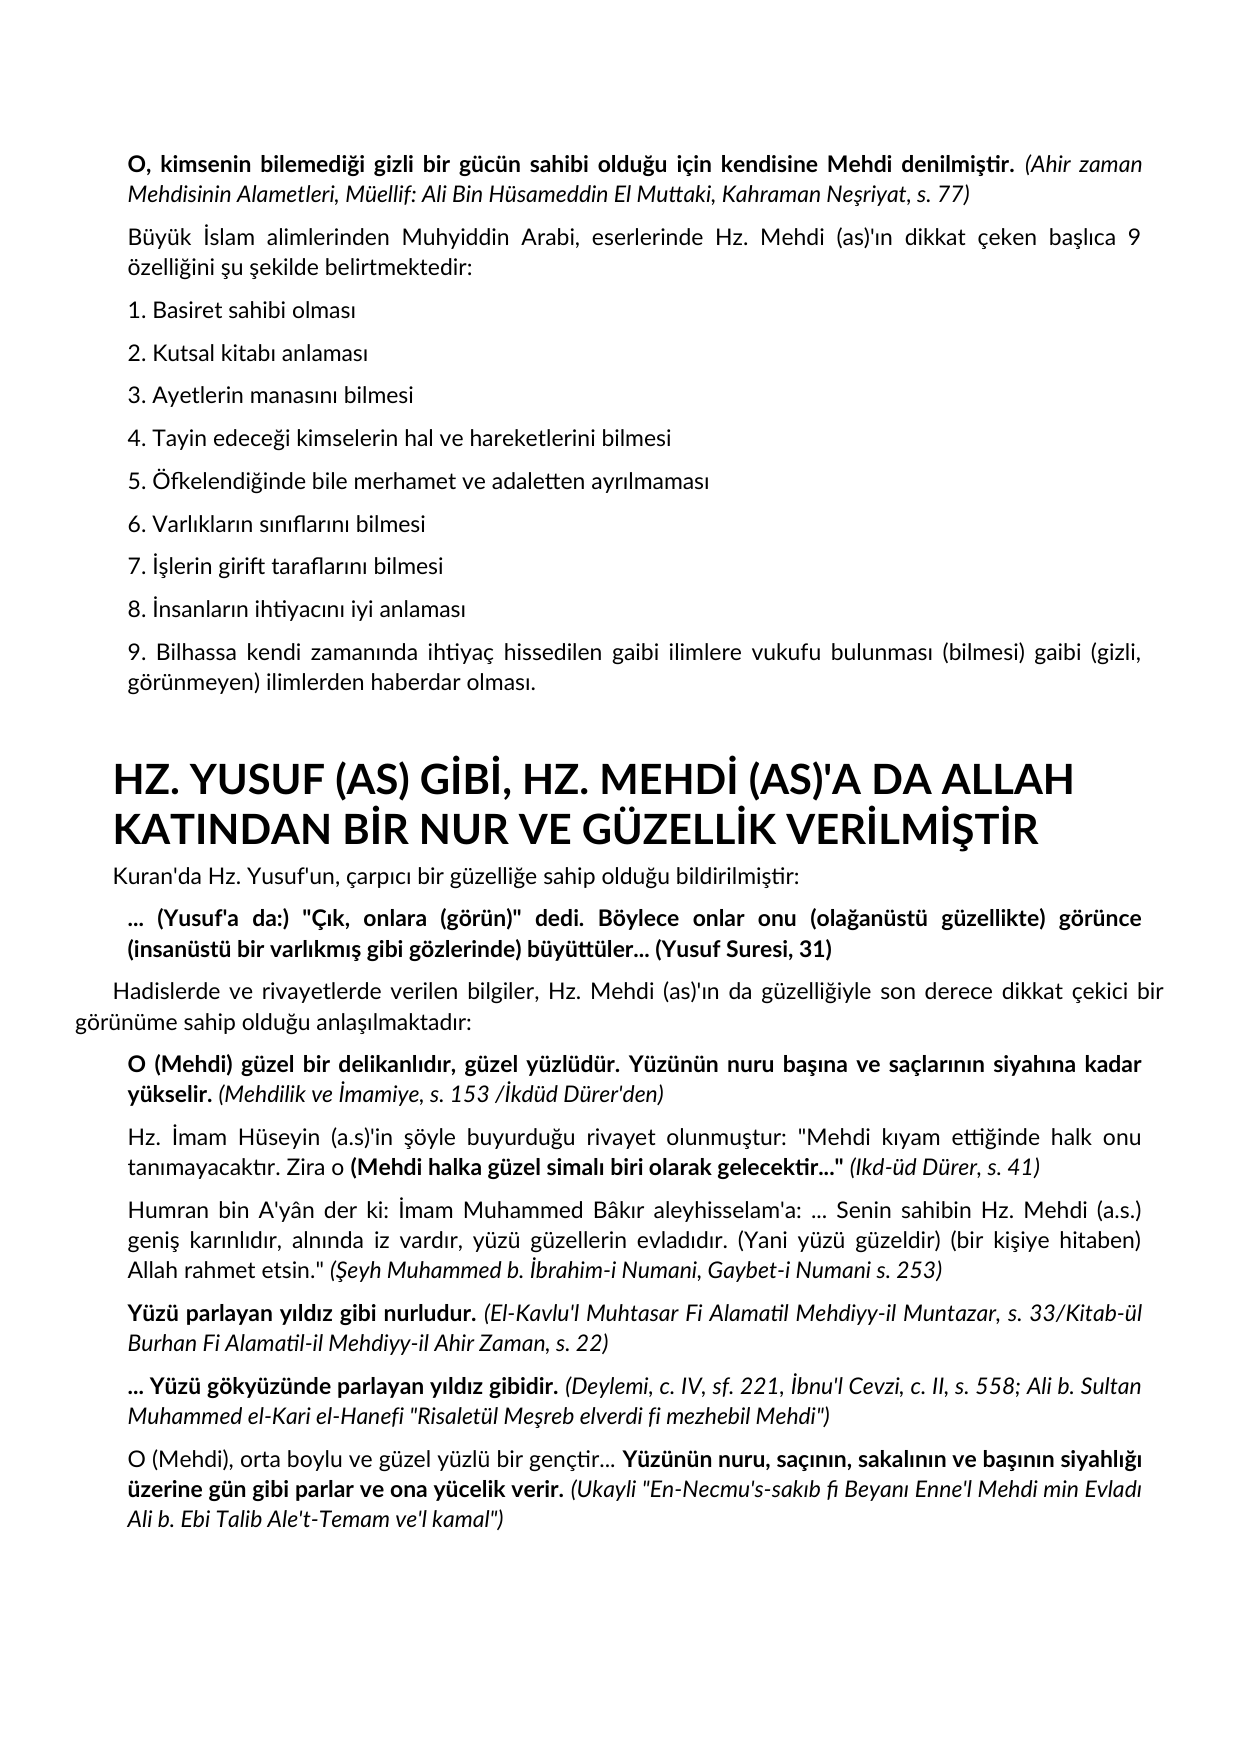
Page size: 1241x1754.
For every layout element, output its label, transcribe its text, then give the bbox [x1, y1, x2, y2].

text Büyük İslam alimlerinden Muhyiddin Arabi, eserlerinde Hz. Mehdi (as)'ın dikkat çeken başlıca 9 özelliğini şu şekilde belirtmektedir: [127, 223, 1143, 281]
text 8. İnsanların ihtiyacını iyi anlaması [127, 595, 1143, 622]
text 6. Varlıkların sınıflarını bilmesi [127, 509, 1143, 537]
text Hz. İmam Hüseyin (a.s)'in şöyle buyurduğu rivayet olunmuştur: "Mehdi kıyam ettiğinde halk onu tanımayacaktır. Zira o (Mehdi halka güzel simalı biri olarak gelecektir..." (Ikd-üd Dürer, s. 41) [127, 1123, 1143, 1181]
text 2. Kutsal kitabı anlaması [127, 338, 1143, 366]
text 1. Basiret sahibi olması [127, 296, 1143, 323]
text 5. Öfkelendiğinde bile merhamet ve adaletten ayrılmaması [127, 467, 1143, 494]
text 3. Ayetlerin manasını bilmesi [127, 381, 1143, 409]
text O (Mehdi) güzel bir delikanlıdır, güzel yüzlüdür. Yüzünün nuru başına ve saçlarının siyahına kadar yükselir. (Mehdilik ve İmamiye, s. 153 /İkdüd Dürer'den) [127, 1050, 1143, 1108]
text ... Yüzü gökyüzünde parlayan yıldız gibidir. (Deylemi, c. IV, sf. 221, İbnu'l Cevzi, c. II, s. 558; Ali b. Sultan Muhammed el-Kari el-Hanefi "Risaletül Meşreb elverdi fi mezhebil Mehdi") [127, 1372, 1143, 1429]
text 9. Bilhassa kendi zamanında ihtiyaç hissedilen gaibi ilimlere vukufu bulunması (bilmesi) gaibi (gizli, görünmeyen) ilimlerden haberdar olması. [127, 637, 1143, 695]
text Humran bin A'yân der ki: İmam Muhammed Bâkır aleyhisselam'a: ... Senin sahibin Hz. Mehdi (a.s.) geniş karınlıdır, alnında iz vardır, yüzü güzellerin evladıdır. (Yani yüzü güzeldir) (bir kişiye hitaben) Allah rahmet etsin." (Şeyh Muhammed b. İbrahim-i Numani, Gaybet-i Numani s. 253) [127, 1196, 1143, 1284]
text ... (Yusuf'a da:) "Çık, onlara (görün)" dedi. Böylece onlar onu (olağanüstü güzellikte) görünce (insanüstü bir varlıkmış gibi gözlerinde) büyüttüler... (Yusuf Suresi, 31) [127, 904, 1143, 962]
text 7. İşlerin girift taraflarını bilmesi [127, 552, 1143, 579]
text Hadislerde ve rivayetlerde verilen bilgiler, Hz. Mehdi (as)'ın da güzelliğiyle son derece dikkat çekici bir görünüme sahip olduğu anlaşılmaktadır: [75, 977, 1165, 1035]
subtitle HZ. YUSUF (AS) GİBİ, HZ. MEHDİ (AS)'A DA ALLAH KATINDAN BİR NUR VE GÜZELLİK VERİLMİŞTİR [112, 753, 1165, 853]
text 4. Tayin edeceği kimselerin hal ve hareketlerini bilmesi [127, 424, 1143, 451]
text Kuran'da Hz. Yusuf'un, çarpıcı bir güzelliğe sahip olduğu bildirilmiştir: [75, 861, 1165, 889]
text O, kimsenin bilemediği gizli bir gücün sahibi olduğu için kendisine Mehdi denilmiştir. (Ahir zaman Mehdisinin Alametleri, Müellif: Ali Bin Hüsameddin El Muttaki, Kahraman Neşriyat, s. 77) [127, 150, 1143, 208]
text Yüzü parlayan yıldız gibi nurludur. (El-Kavlu'l Muhtasar Fi Alamatil Mehdiyy-il Muntazar, s. 33/Kitab-ül Burhan Fi Alamatil-il Mehdiyy-il Ahir Zaman, s. 22) [127, 1299, 1143, 1357]
text O (Mehdi), orta boylu ve güzel yüzlü bir gençtir... Yüzünün nuru, saçının, sakalının ve başının siyahlığı üzerine gün gibi parlar ve ona yücelik verir. (Ukayli "En-Necmu's-sakıb fi Beyanı Enne'l Mehdi min Evladı Ali b. Ebi Talib Ale't-Temam ve'l kamal") [127, 1445, 1143, 1533]
